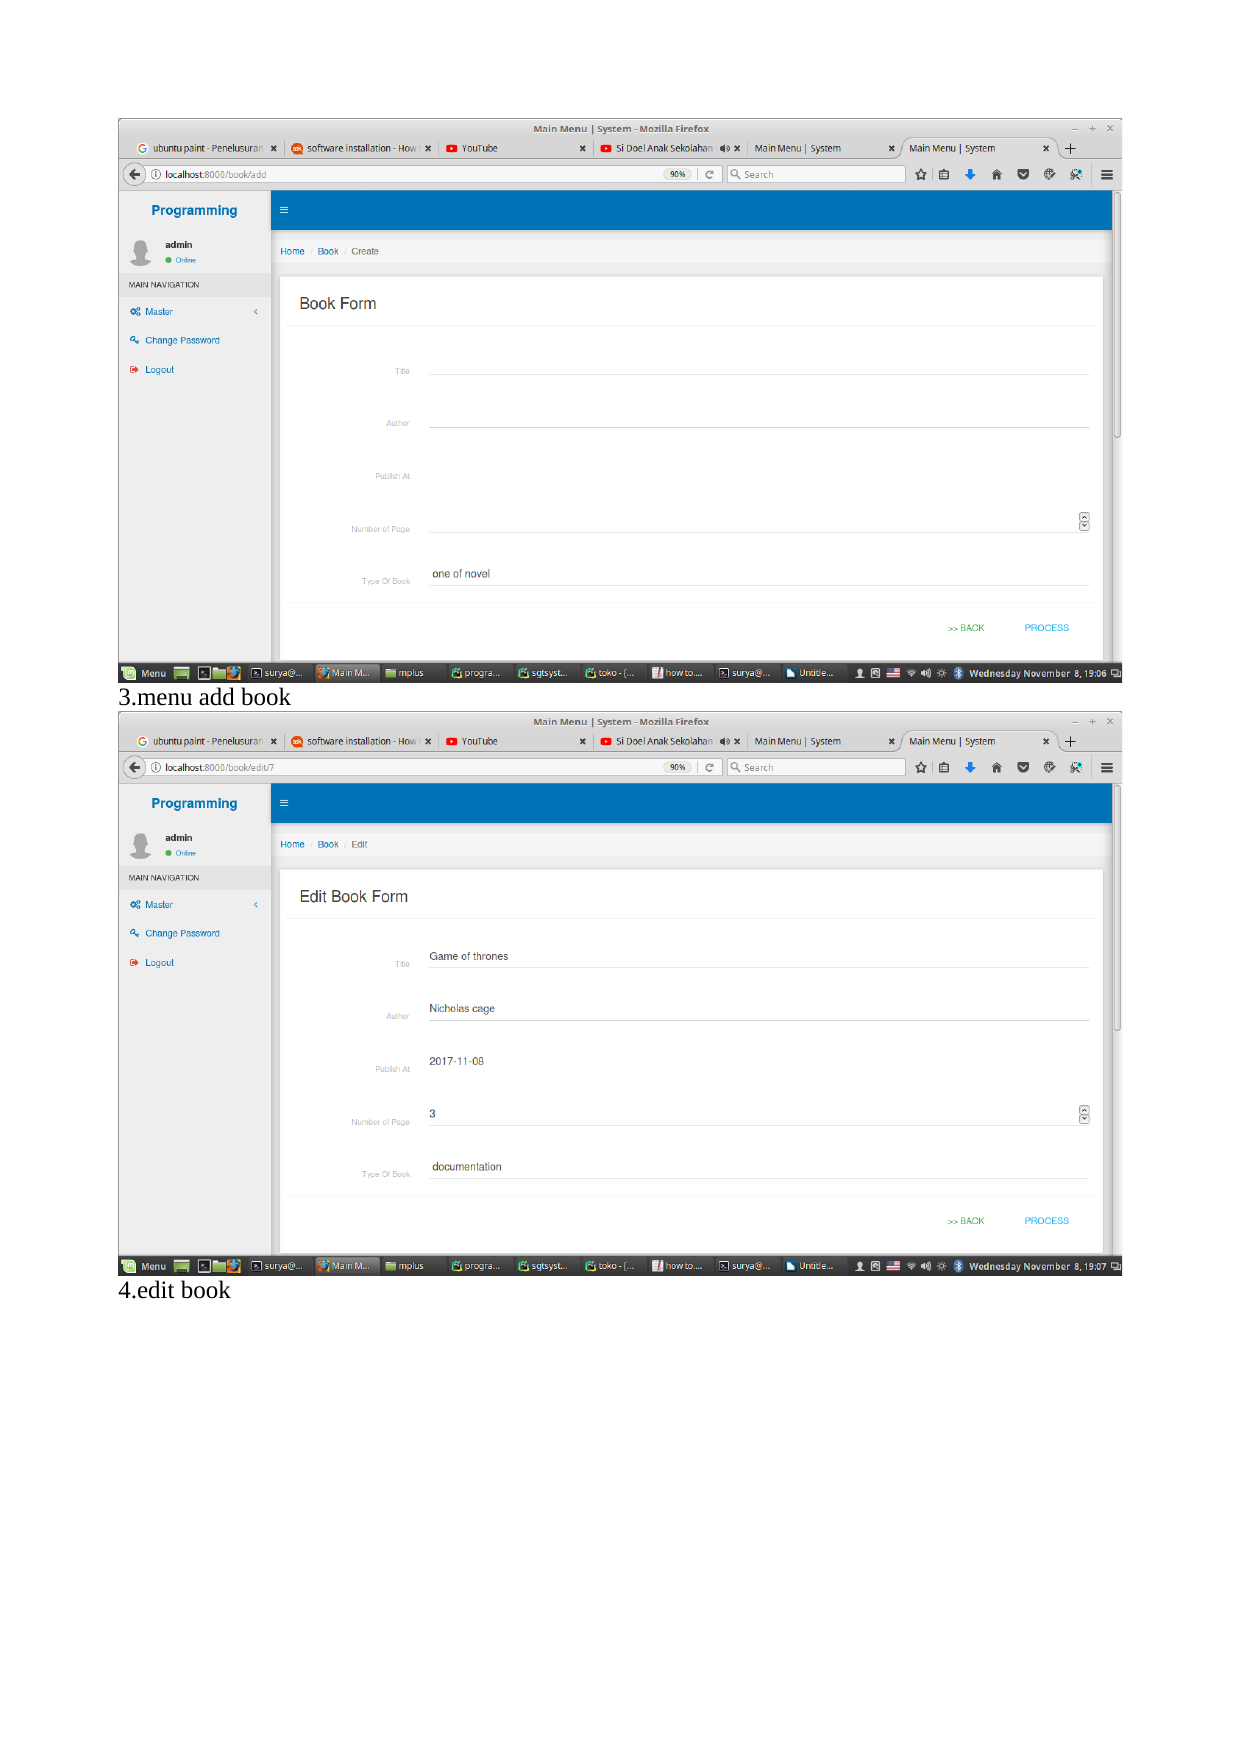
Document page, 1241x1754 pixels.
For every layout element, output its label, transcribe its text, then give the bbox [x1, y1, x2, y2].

text 3.menu add book [118, 683, 1122, 711]
text 4.edit book [118, 1276, 1122, 1304]
picture [118, 711, 1123, 1276]
picture [118, 118, 1123, 683]
